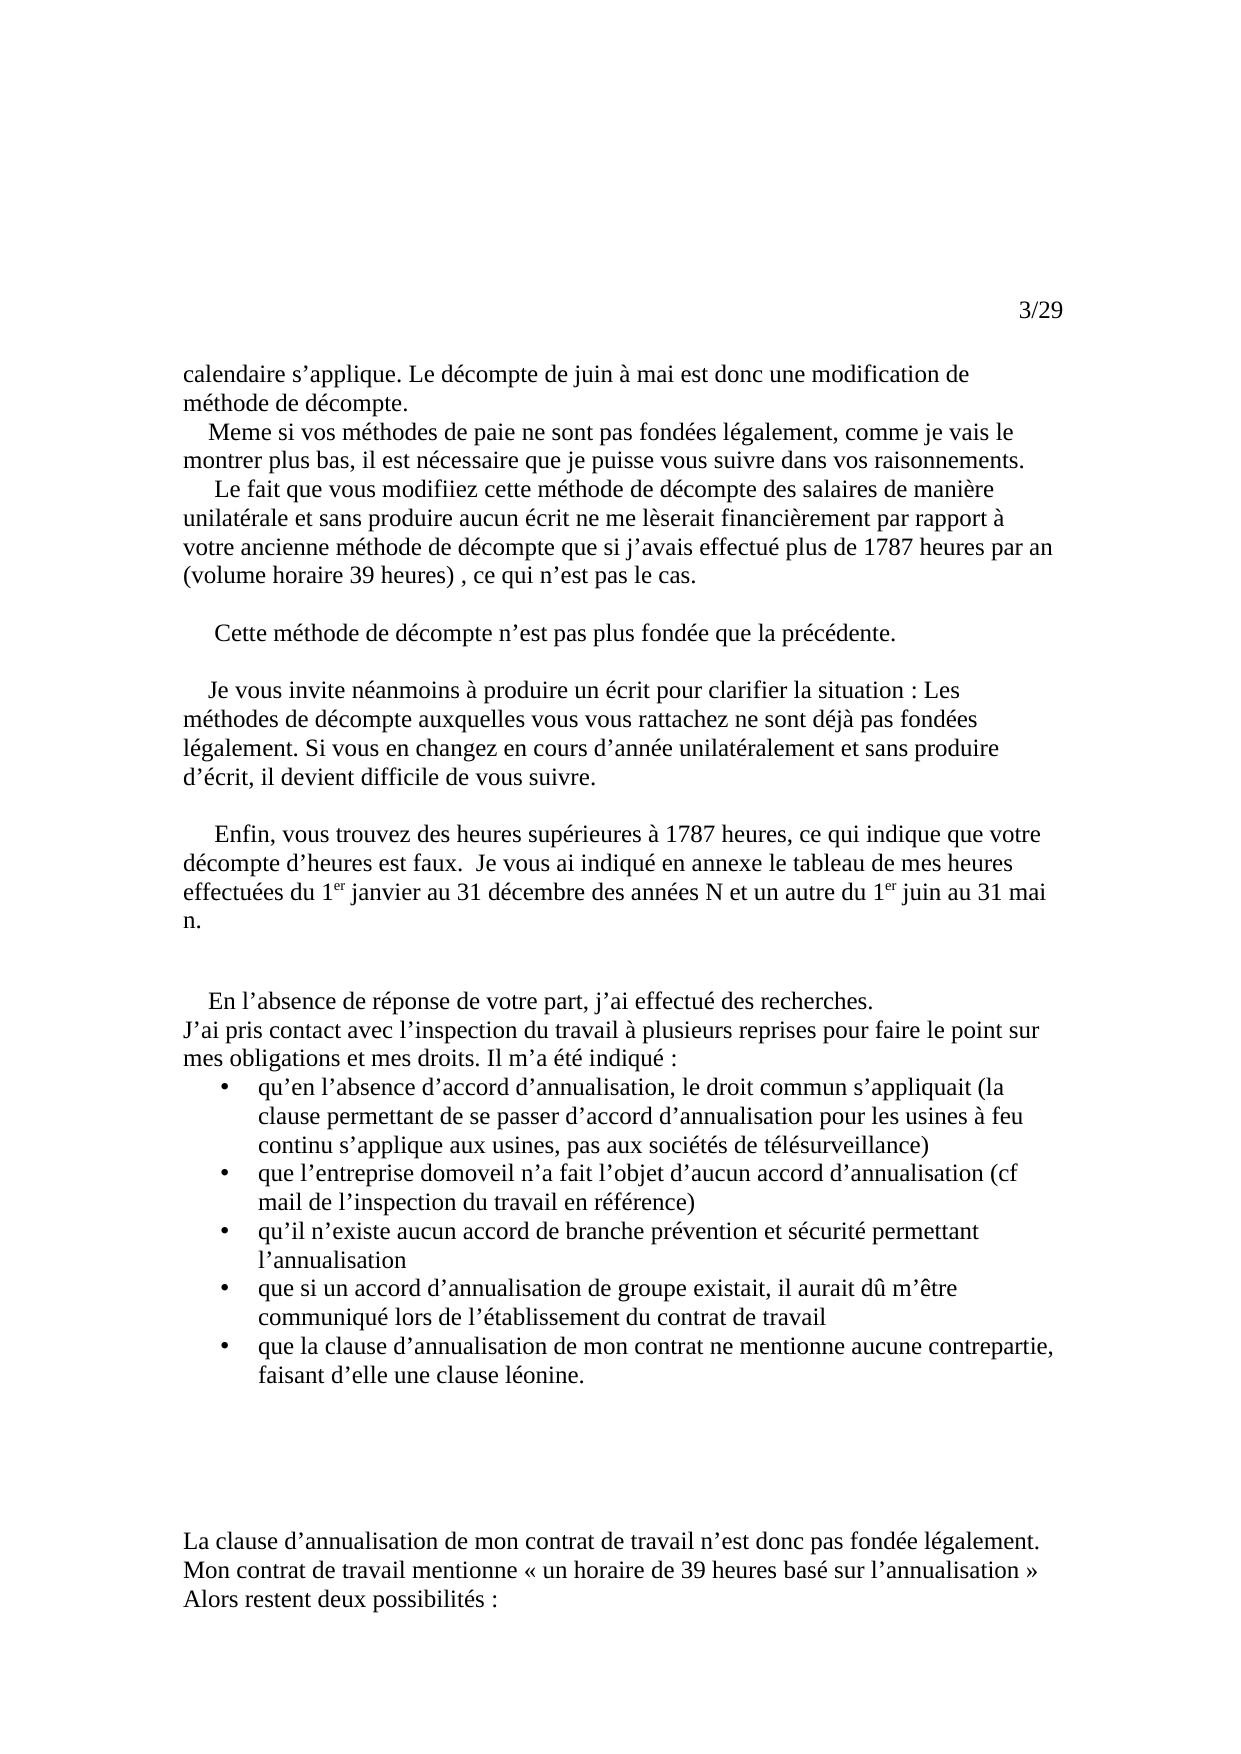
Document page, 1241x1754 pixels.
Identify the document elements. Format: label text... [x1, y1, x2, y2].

table_cell En l’absence de réponse de votre part, j’ai effectué des recherches. J’ai pris contact avec l’inspection du travail à plusieurs reprises pour faire le point sur mes obligations et mes droits. Il m’a été indiqué : qu’en l’absence d’accord d’annualisation, le droit commun s’appliquait (la clause permettant de se passer d’accord d’annualisation pour les usines à feu continu s’applique aux usines, pas aux sociétés de télésurveillance) que l’entreprise domoveil n’a fait l’objet d’aucun accord d’annualisation (cf mail de l’inspection du travail en référence) qu’il n’existe aucun accord de branche prévention et sécurité permettant l’annualisation que si un accord d’annualisation de groupe existait, il aurait dû m’être communiqué lors de l’établissement du contrat de travail que la clause d’annualisation de mon contrat ne mentionne aucune contrepartie, faisant d’elle une clause léonine. [177, 980, 1063, 1480]
table_cell calendaire s’applique. Le décompte de juin à mai est donc une modification de méthode de décompte. Meme si vos méthodes de paie ne sont pas fondées légalement, comme je vais le montrer plus bas, il est nécessaire que je puisse vous suivre dans vos raisonnements. Le fait que vous modifiiez cette méthode de décompte des salaires de manière unilatérale et sans produire aucun écrit ne me lèserait financièrement par rapport à votre ancienne méthode de décompte que si j’avais effectué plus de 1787 heures par an (volume horaire 39 heures) , ce qui n’est pas le cas. Cette méthode de décompte n’est pas plus fondée que la précédente. Je vous invite néanmoins à produire un écrit pour clarifier la situation : Les méthodes de décompte auxquelles vous vous rattachez ne sont déjà pas fondées légalement. Si vous en changez en cours d’année unilatéralement et sans produire d’écrit, il devient difficile de vous suivre. Enfin, vous trouvez des heures supérieures à 1787 heures, ce qui indique que votre décompte d’heures est faux. Je vous ai indiqué en annexe le tableau de mes heures effectuées du 1er janvier au 31 décembre des années N et un autre du 1er juin au 31 mai n. [177, 354, 1063, 940]
table_cell [177, 940, 1063, 980]
table_cell [177, 1480, 1063, 1521]
table_cell La clause d’annualisation de mon contrat de travail n’est donc pas fondée légalement. Mon contrat de travail mentionne « un horaire de 39 heures basé sur l’annualisation » Alors restent deux possibilités : soit cette durée hebdomadaire de travail supérieure à l’horaire légal est fondée légalement, mais pas l’annualisation, et je dois me baser sur les 39 heures hebdomadaires soit ces horaires ne sont pas fondés, et je dois me baser sur les 35 heures. Il est à noter que le décompte par la deuxième méthode vous est très favorable. J’adopte la deuxième méthode pour mon décompte, mais je me réserve le droit de revenir à la première s’il s’avère que les 39 heures hebdomadaires sont fondées. [177, 1521, 1063, 1618]
